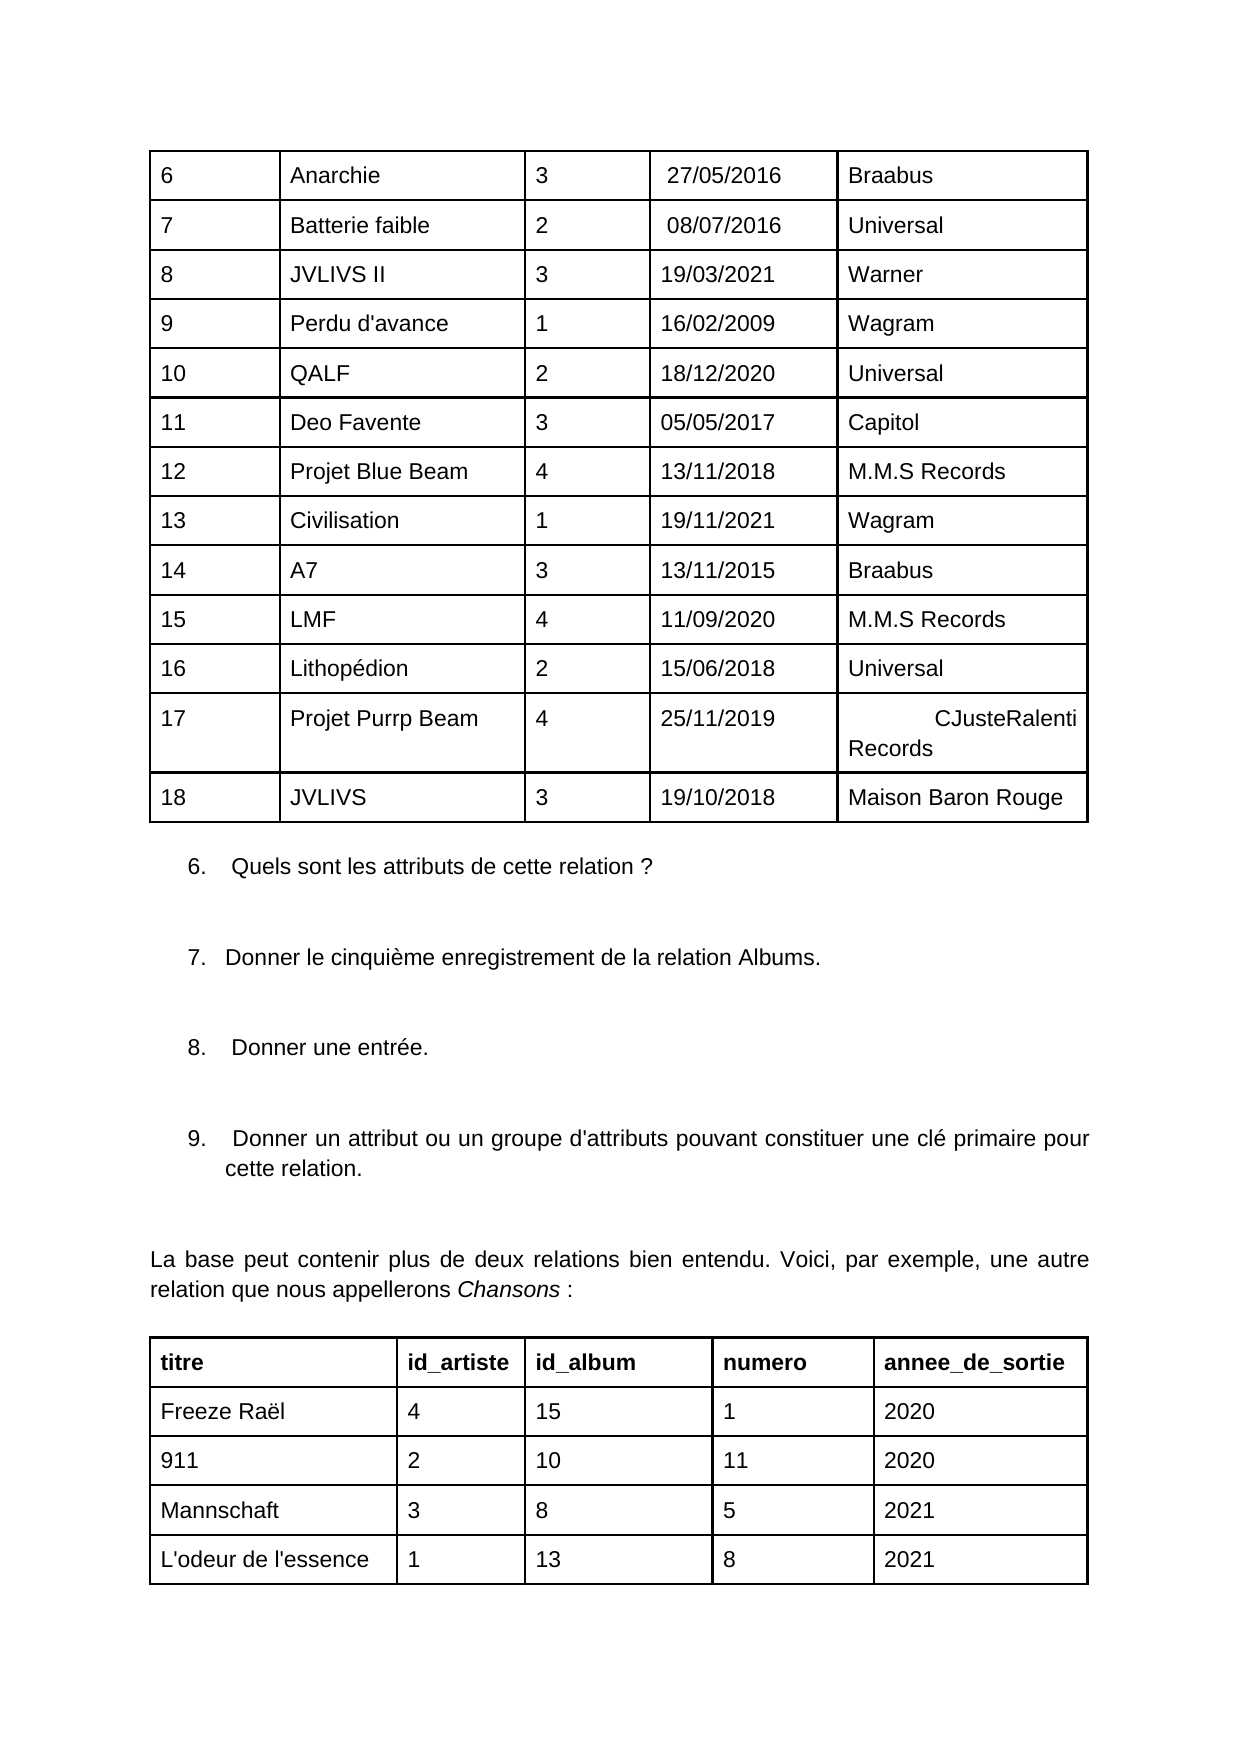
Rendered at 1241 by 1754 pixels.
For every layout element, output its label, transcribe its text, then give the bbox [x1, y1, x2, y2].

table_cell 11/09/2020 [651, 596, 836, 643]
table_cell LMF [281, 596, 524, 643]
list Donner le cinquième enregistrement de la relation Albums. [187, 944, 1090, 970]
table_cell Projet Purrp Beam [281, 694, 524, 771]
table_cell Mannschaft [151, 1486, 396, 1533]
table_cell 7 [151, 201, 279, 248]
table_cell Universal [839, 201, 1086, 248]
table_cell CJusteRalenti Records [839, 694, 1086, 771]
table_cell Freeze Raël [151, 1388, 396, 1435]
list Quels sont les attributs de cette relation ? [187, 853, 1090, 879]
table_cell Wagram [839, 497, 1086, 544]
table_cell 25/11/2019 [651, 694, 836, 771]
table_cell 8 [714, 1536, 873, 1583]
table_cell 13/11/2018 [651, 448, 836, 495]
text La base peut contenir plus de deux relations bien entendu. Voici, par exemple, une autre relation que nous appellerons Chansons : [150, 1246, 1090, 1302]
table_cell 08/07/2016 [651, 201, 836, 248]
table_cell 18 [151, 774, 279, 821]
table_cell 4 [526, 448, 649, 495]
table_cell Civilisation [281, 497, 524, 544]
table_cell 2020 [875, 1388, 1086, 1435]
table_cell 18/12/2020 [651, 349, 836, 396]
table_cell Warner [839, 251, 1086, 298]
table_cell 911 [151, 1437, 396, 1484]
table_cell 3 [526, 546, 649, 593]
table_cell 11 [151, 399, 279, 446]
table_cell Maison Baron Rouge [839, 774, 1086, 821]
list Donner une entrée. [187, 1034, 1090, 1061]
table_cell 3 [526, 152, 649, 199]
table_cell 10 [526, 1437, 711, 1484]
table_cell 2021 [875, 1536, 1086, 1583]
table_cell 19/11/2021 [651, 497, 836, 544]
table_cell 11 [714, 1437, 873, 1484]
table_cell 27/05/2016 [651, 152, 836, 199]
table_cell Braabus [839, 152, 1086, 199]
table_cell A7 [281, 546, 524, 593]
table_cell 1 [526, 497, 649, 544]
table_cell Perdu d'avance [281, 300, 524, 347]
table_cell 8 [526, 1486, 711, 1533]
table_cell Universal [839, 645, 1086, 692]
table_header annee_de_sortie [875, 1339, 1086, 1386]
table_cell JVLIVS II [281, 251, 524, 298]
table_cell M.M.S Records [839, 596, 1086, 643]
table_cell M.M.S Records [839, 448, 1086, 495]
table_cell 8 [151, 251, 279, 298]
table_cell 1 [526, 300, 649, 347]
table_header numero [714, 1339, 873, 1386]
table_cell 19/10/2018 [651, 774, 836, 821]
table_cell 4 [526, 694, 649, 771]
table_cell Capitol [839, 399, 1086, 446]
table_cell Projet Blue Beam [281, 448, 524, 495]
table_cell Wagram [839, 300, 1086, 347]
table_cell Braabus [839, 546, 1086, 593]
table_cell Batterie faible [281, 201, 524, 248]
table_cell 9 [151, 300, 279, 347]
table_cell Universal [839, 349, 1086, 396]
table_cell 12 [151, 448, 279, 495]
table_cell 16 [151, 645, 279, 692]
table_header id_album [526, 1339, 711, 1386]
table_cell Deo Favente [281, 399, 524, 446]
table_cell Lithopédion [281, 645, 524, 692]
table_cell 13 [151, 497, 279, 544]
table_cell 2021 [875, 1486, 1086, 1533]
table_cell 4 [526, 596, 649, 643]
table_cell 5 [714, 1486, 873, 1533]
table_cell 13/11/2015 [651, 546, 836, 593]
table_header id_artiste [398, 1339, 524, 1386]
table_cell 3 [526, 399, 649, 446]
table_cell 2 [398, 1437, 524, 1484]
table_cell 14 [151, 546, 279, 593]
table_cell 05/05/2017 [651, 399, 836, 446]
table_cell 2 [526, 201, 649, 248]
table_cell 1 [714, 1388, 873, 1435]
table_cell 17 [151, 694, 279, 771]
table_cell 3 [526, 774, 649, 821]
table_cell 1 [398, 1536, 524, 1583]
table_cell 3 [398, 1486, 524, 1533]
table_cell 16/02/2009 [651, 300, 836, 347]
table_cell JVLIVS [281, 774, 524, 821]
table_cell 4 [398, 1388, 524, 1435]
table_cell 15 [151, 596, 279, 643]
table_cell 6 [151, 152, 279, 199]
table_cell 10 [151, 349, 279, 396]
table_cell 15 [526, 1388, 711, 1435]
table_cell 19/03/2021 [651, 251, 836, 298]
table_cell Anarchie [281, 152, 524, 199]
table_cell 15/06/2018 [651, 645, 836, 692]
table_cell 2020 [875, 1437, 1086, 1484]
table_cell QALF [281, 349, 524, 396]
table_cell L'odeur de l'essence [151, 1536, 396, 1583]
table_cell 3 [526, 251, 649, 298]
list Donner un attribut ou un groupe d'attributs pouvant constituer une clé primaire pour cette relation. [187, 1125, 1090, 1181]
table_cell 13 [526, 1536, 711, 1583]
table_header titre [151, 1339, 396, 1386]
table_cell 2 [526, 645, 649, 692]
table_cell 2 [526, 349, 649, 396]
